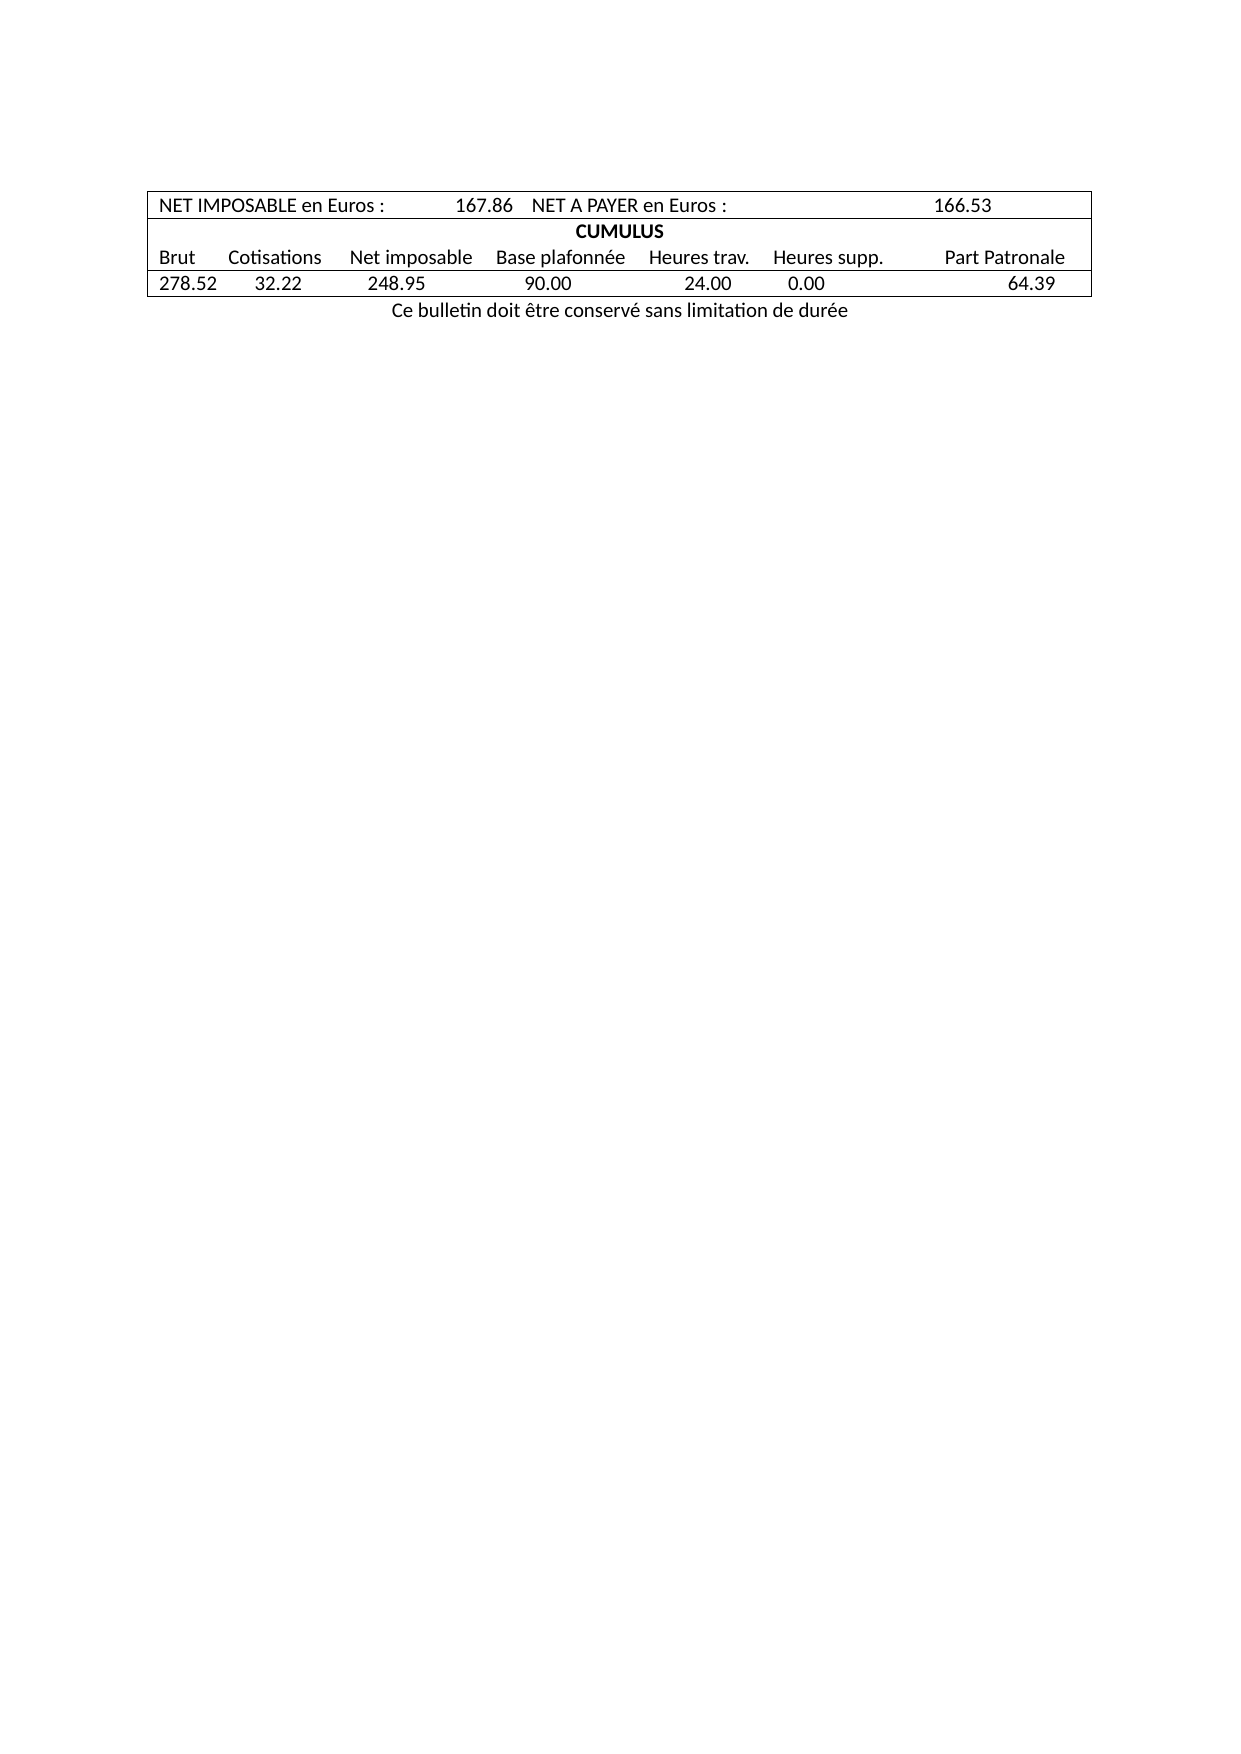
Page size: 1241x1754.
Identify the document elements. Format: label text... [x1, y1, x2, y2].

table_cell 278.52 32.22 248.95 90.00 24.00 0.00 64.39 [148, 271, 1091, 296]
table_cell CUMULUS Brut Cotisations Net imposable Base plafonnée Heures trav. Heures supp. Part Patronale [148, 219, 1091, 269]
text Ce bulletin doit être conservé sans limitation de durée [148, 297, 1093, 322]
table_header NET IMPOSABLE en Euros : 167.86 NET A PAYER en Euros : 166.53 [148, 192, 1091, 218]
